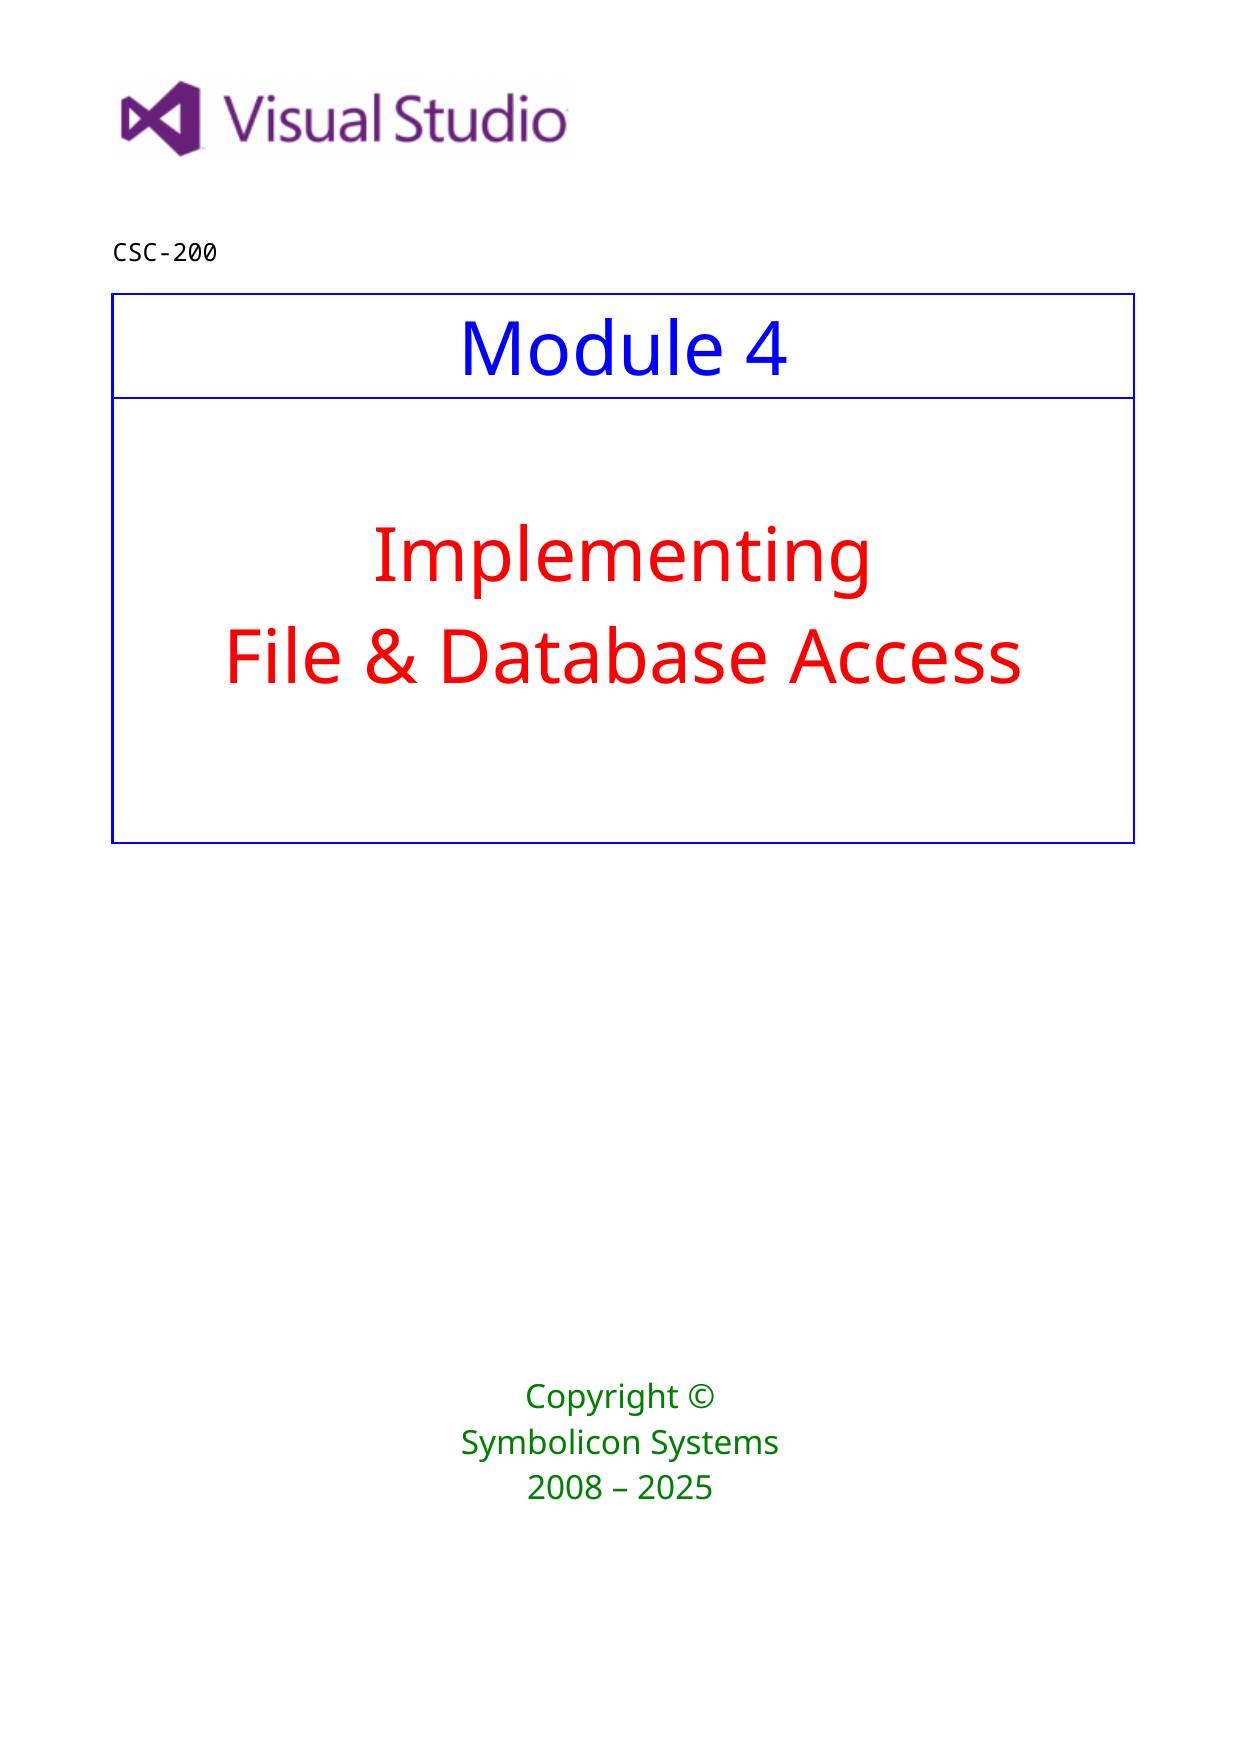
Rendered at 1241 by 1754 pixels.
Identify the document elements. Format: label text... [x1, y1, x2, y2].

picture [114, 76, 578, 161]
table_cell [114, 706, 1133, 842]
table_cell [114, 399, 1133, 501]
table_cell Implementing File & Database Access [114, 501, 1133, 706]
text Symbolicon Systems [112, 1419, 1128, 1464]
text Copyright © [112, 1373, 1128, 1419]
text CSC-200 [112, 234, 1128, 269]
table_header Module 4 [114, 295, 1133, 397]
text 2008 – 2025 [112, 1464, 1128, 1509]
